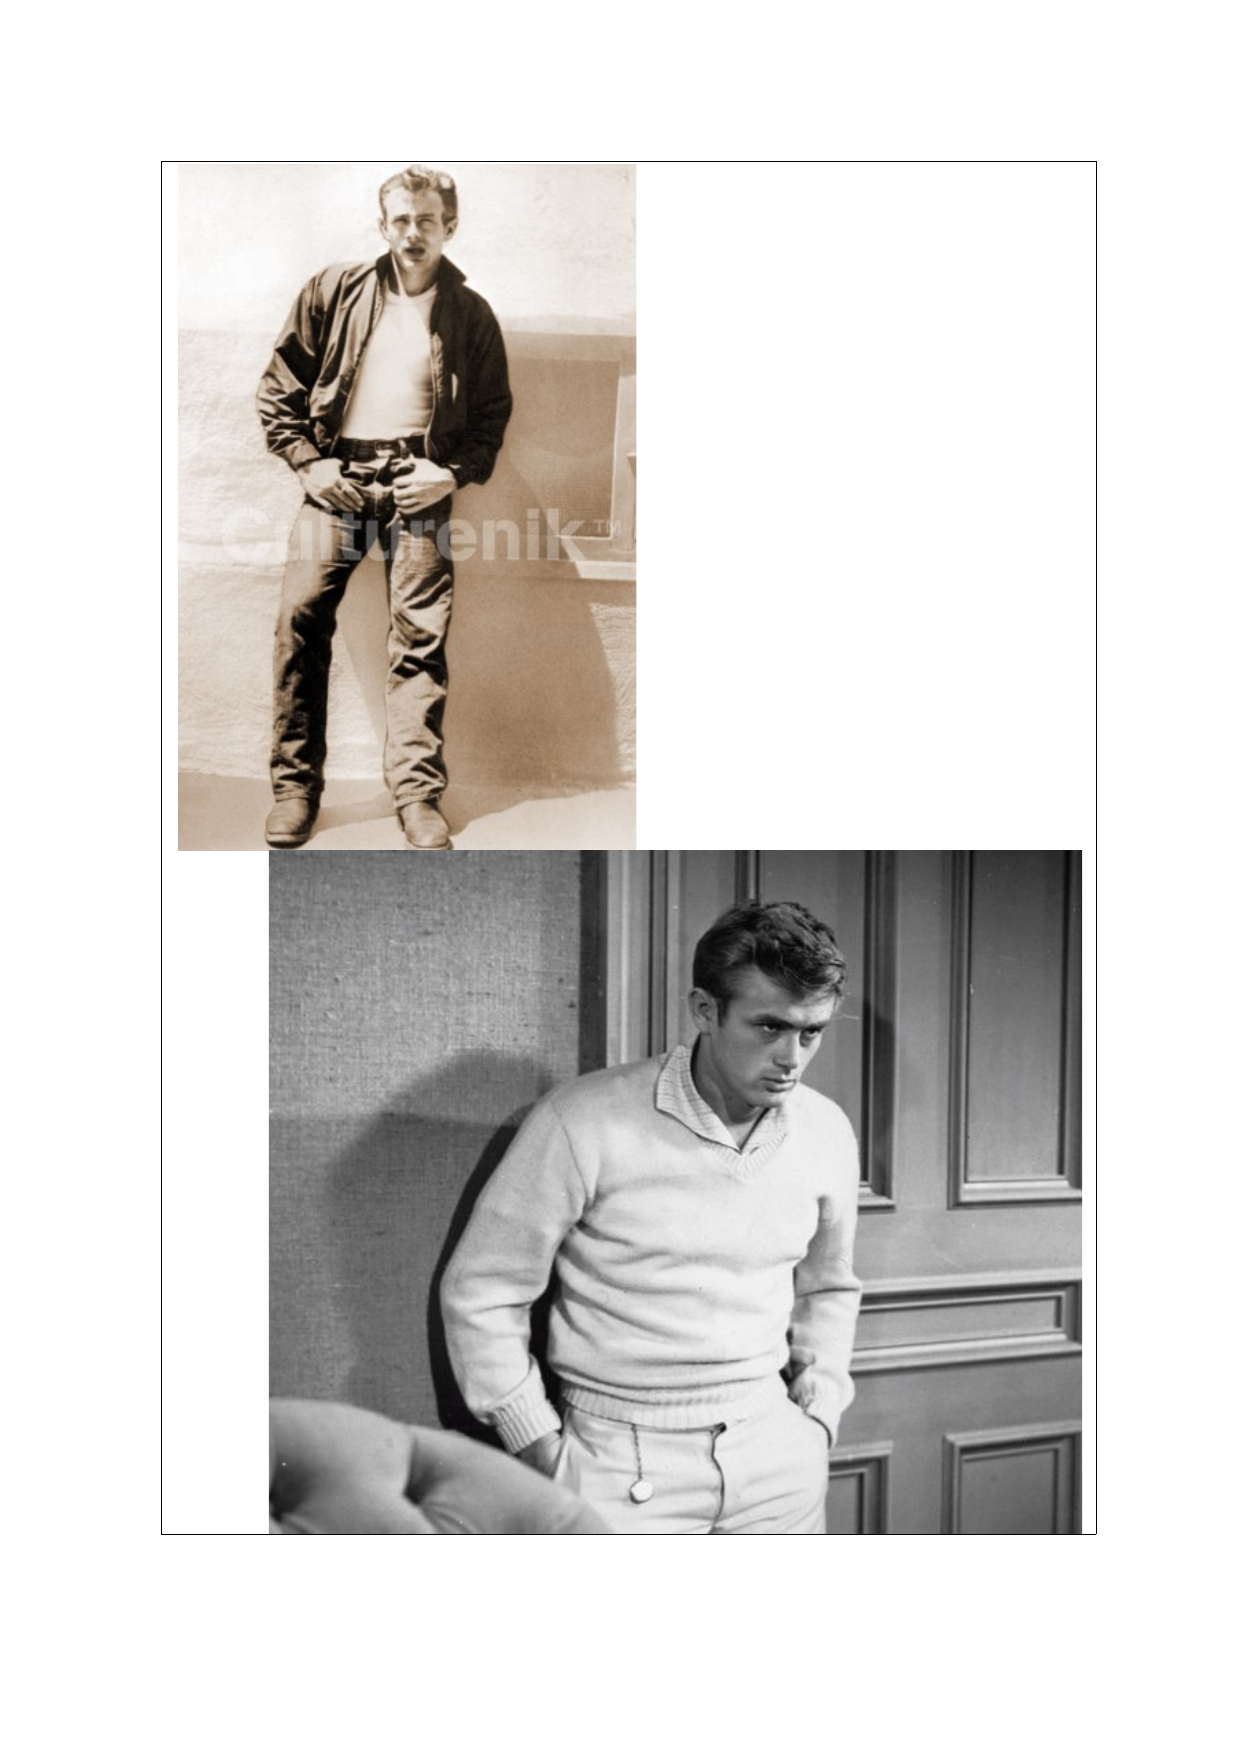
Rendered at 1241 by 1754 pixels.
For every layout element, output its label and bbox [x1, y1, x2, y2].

picture [178, 164, 1083, 1534]
